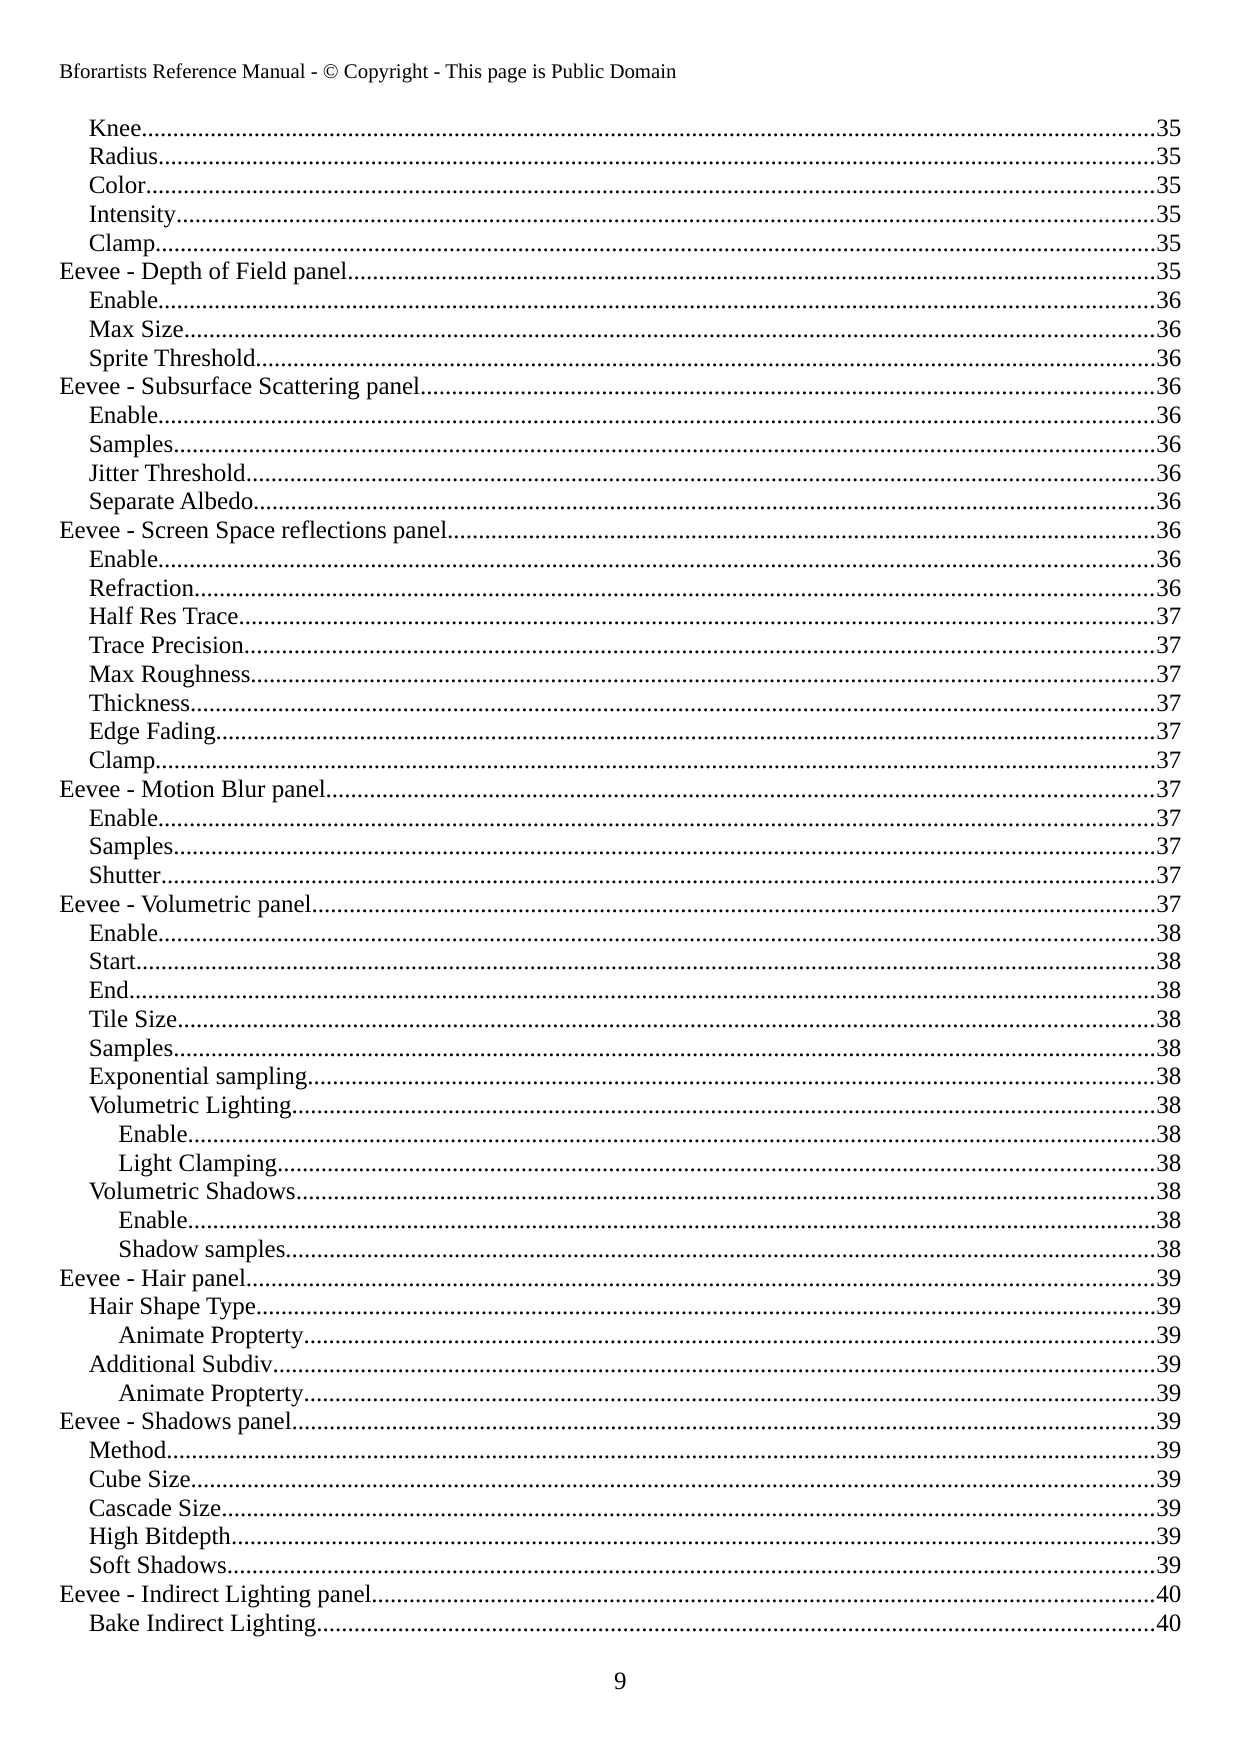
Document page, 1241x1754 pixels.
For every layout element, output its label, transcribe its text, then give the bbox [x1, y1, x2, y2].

text Eevee - Volumetric panel 37 [59, 889, 1181, 918]
text Shadow samples 38 [118, 1234, 1181, 1263]
text Soft Shadows 39 [88, 1550, 1181, 1579]
text Eevee - Hair panel 39 [59, 1263, 1181, 1291]
text Volumetric Lighting 38 [88, 1090, 1181, 1119]
text Eevee - Indirect Lighting panel 40 [59, 1579, 1181, 1608]
text Additional Subdiv 39 [88, 1349, 1181, 1378]
text Jitter Threshold 36 [88, 458, 1181, 486]
text Volumetric Shadows 38 [88, 1176, 1181, 1205]
text Max Size 36 [88, 314, 1181, 343]
text Edge Fading 37 [88, 716, 1181, 745]
text Enable 38 [118, 1119, 1181, 1148]
text Intensity 35 [88, 199, 1181, 228]
text Animate Propterty 39 [118, 1378, 1181, 1406]
text Knee 35 [88, 113, 1181, 141]
text Eevee - Shadows panel 39 [59, 1406, 1181, 1435]
text Eevee - Depth of Field panel 35 [59, 256, 1181, 285]
text Half Res Trace 37 [88, 601, 1181, 630]
text Tile Size 38 [88, 1004, 1181, 1033]
text Separate Albedo 36 [88, 486, 1181, 515]
text Eevee - Subsurface Scattering panel 36 [59, 371, 1181, 400]
text Cube Size 39 [88, 1464, 1181, 1493]
text Light Clamping 38 [118, 1148, 1181, 1176]
text Hair Shape Type 39 [88, 1291, 1181, 1320]
text Clamp 35 [88, 228, 1181, 256]
text Trace Precision 37 [88, 630, 1181, 659]
text Eevee - Screen Space reflections panel 36 [59, 515, 1181, 544]
text Color 35 [88, 170, 1181, 199]
text Method 39 [88, 1435, 1181, 1464]
text Enable 36 [88, 285, 1181, 314]
text Radius 35 [88, 141, 1181, 170]
text Max Roughness 37 [88, 659, 1181, 688]
text Refraction 36 [88, 573, 1181, 601]
text Sprite Threshold 36 [88, 343, 1181, 371]
text Enable 36 [88, 400, 1181, 429]
text Enable 38 [88, 918, 1181, 946]
text Shutter 37 [88, 860, 1181, 889]
text Clamp 37 [88, 745, 1181, 774]
text Enable 36 [88, 544, 1181, 573]
text Enable 37 [88, 803, 1181, 831]
text Samples 38 [88, 1033, 1181, 1061]
text Bake Indirect Lighting 40 [88, 1608, 1181, 1636]
text Samples 37 [88, 831, 1181, 860]
text High Bitdepth 39 [88, 1521, 1181, 1550]
text Cascade Size 39 [88, 1493, 1181, 1521]
text Thickness 37 [88, 688, 1181, 716]
text End 38 [88, 975, 1181, 1004]
text Start 38 [88, 946, 1181, 975]
text Enable 38 [118, 1205, 1181, 1234]
text Eevee - Motion Blur panel 37 [59, 774, 1181, 803]
text Animate Propterty 39 [118, 1320, 1181, 1349]
text Samples 36 [88, 429, 1181, 458]
text Exponential sampling 38 [88, 1061, 1181, 1090]
